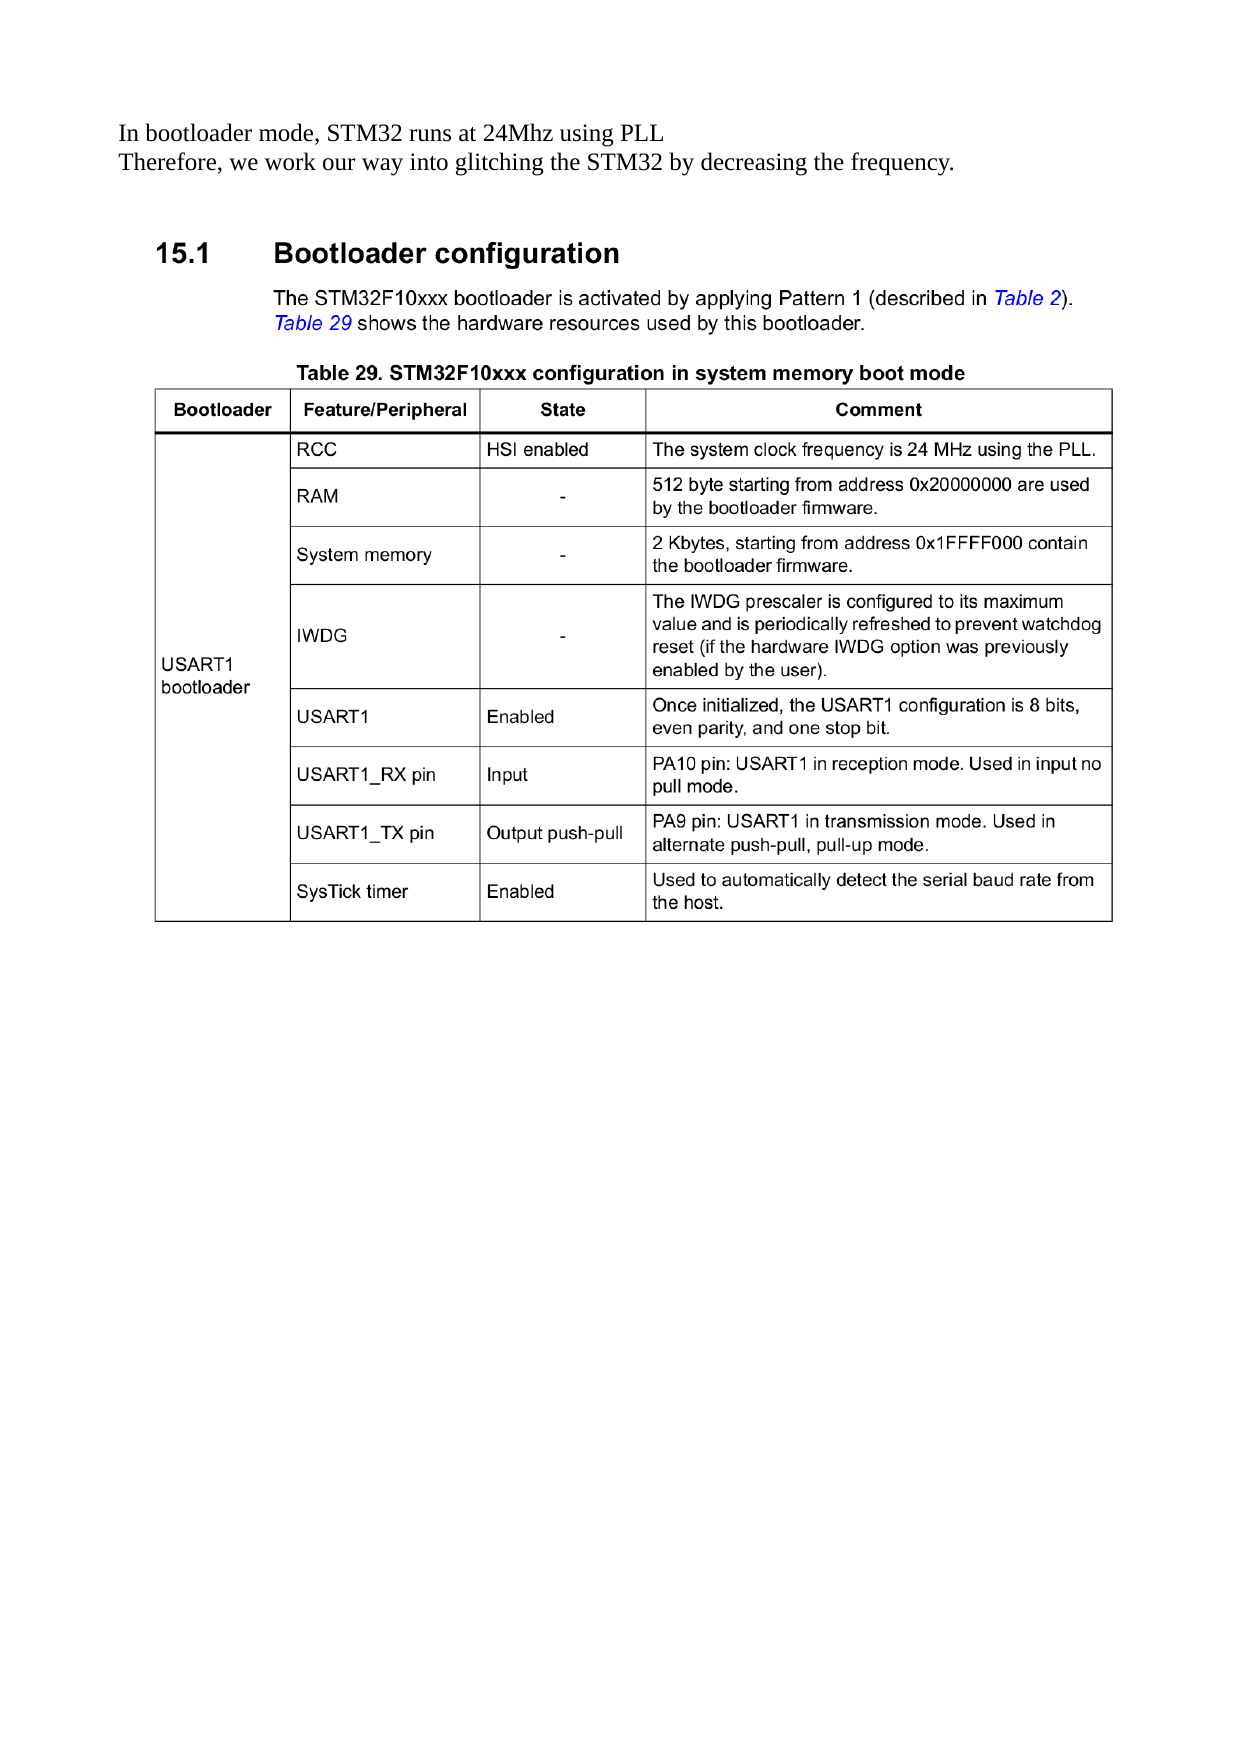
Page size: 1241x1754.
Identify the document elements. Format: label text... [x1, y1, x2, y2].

picture [127, 212, 1132, 934]
text Therefore, we work our way into glitching the STM32 by decreasing the frequency. [118, 147, 1122, 176]
text In bootloader mode, STM32 runs at 24Mhz using PLL [118, 118, 1122, 147]
